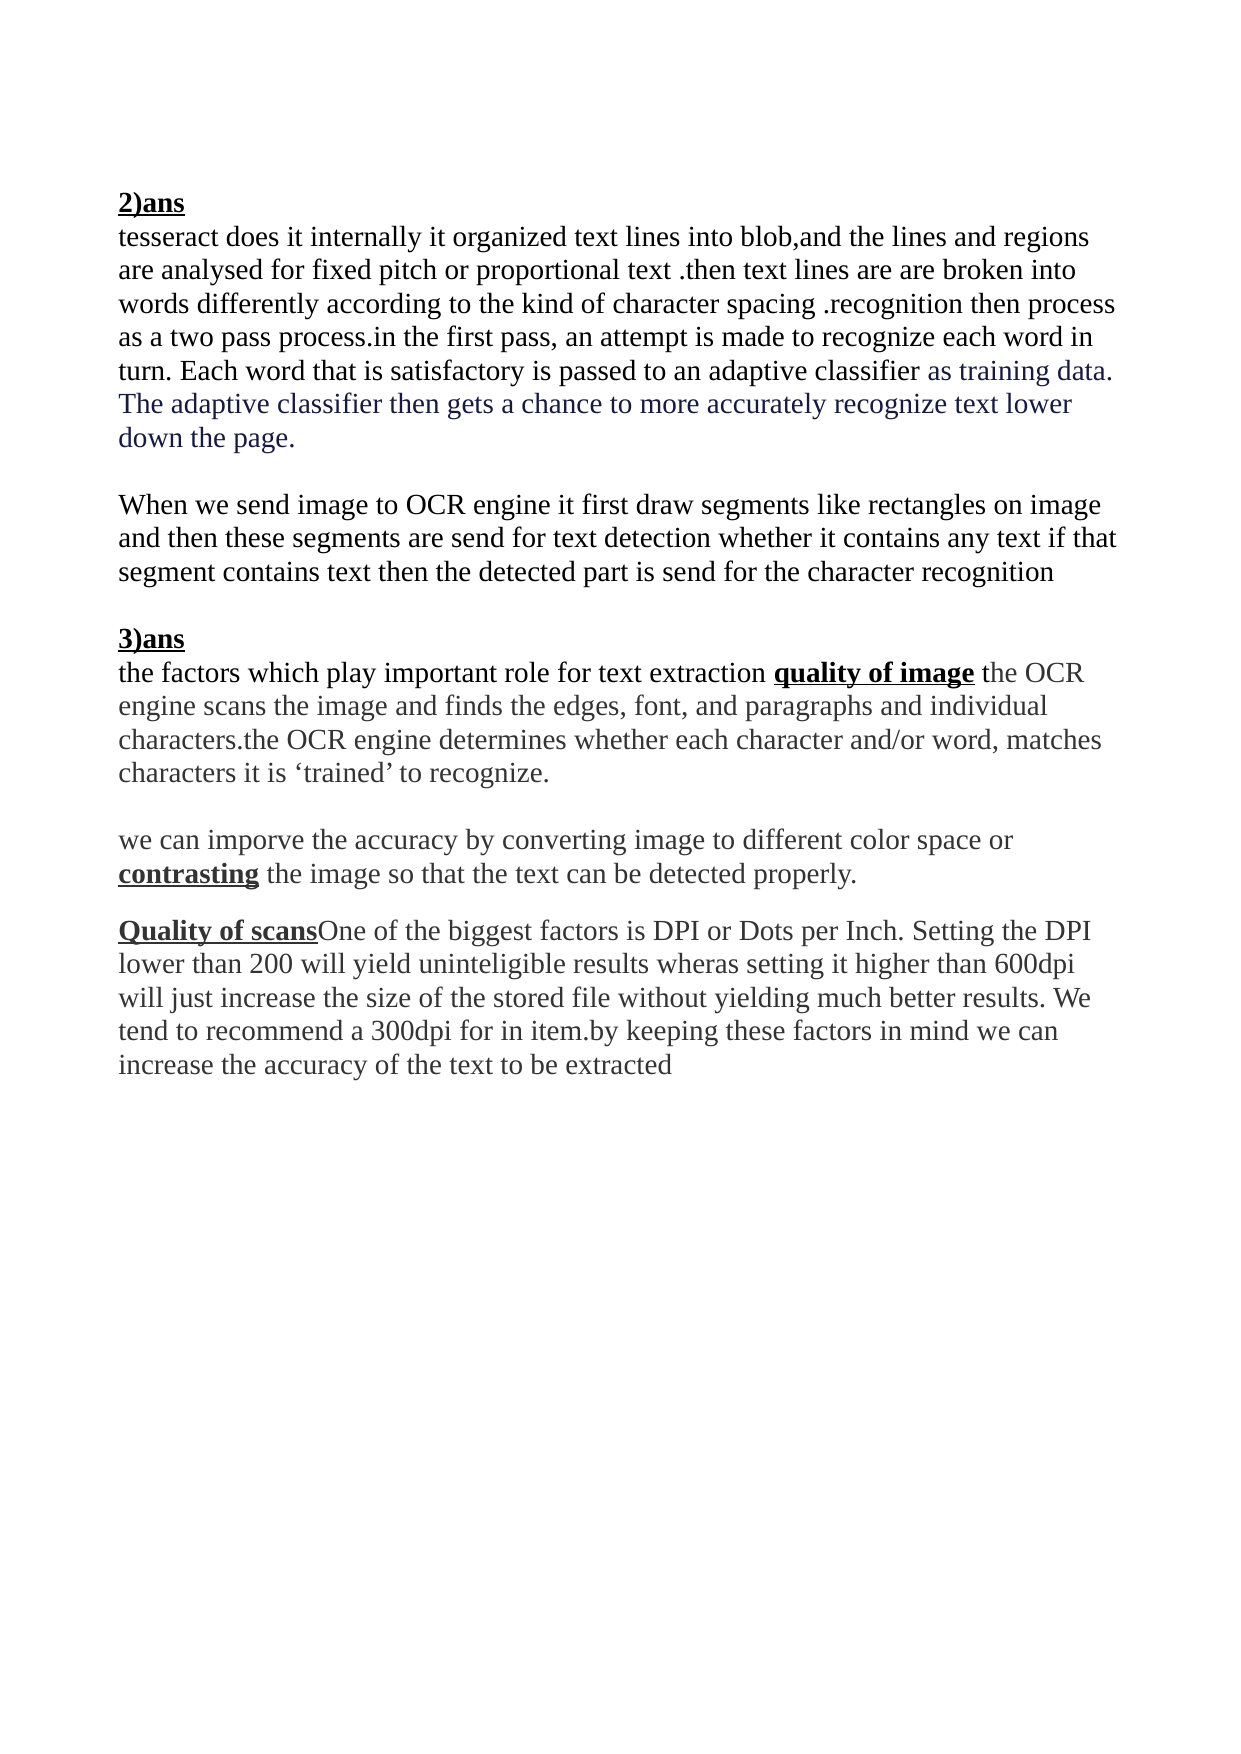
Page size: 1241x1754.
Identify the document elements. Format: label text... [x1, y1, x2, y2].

text When we send image to OCR engine it first draw segments like rectangles on image and then these segments are send for text detection whether it contains any text if that segment contains text then the detected part is send for the character recognition [118, 487, 1122, 588]
text 2)ans [118, 185, 1122, 219]
text Quality of scansOne of the biggest factors is DPI or Dots per Inch. Setting the DPI lower than 200 will yield uninteligible results wheras setting it higher than 600dpi will just increase the size of the stored file without yielding much better results. We tend to recommend a 300dpi for in item.by keeping these factors in mind we can increase the accuracy of the text to be extracted [118, 913, 1122, 1081]
text we can imporve the accuracy by converting image to different color space or contrasting the image so that the text can be detected properly. [118, 822, 1122, 889]
text 3)ans [118, 621, 1122, 655]
text the factors which play important role for text extraction quality of image the OCR engine scans the image and finds the edges, font, and paragraphs and individual characters.the OCR engine determines whether each character and/or word, matches characters it is ‘trained’ to recognize. [118, 655, 1122, 789]
text tesseract does it internally it organized text lines into blob,and the lines and regions are analysed for fixed pitch or proportional text .then text lines are are broken into words differently according to the kind of character spacing .recognition then process as a two pass process.in the first pass, an attempt is made to recognize each word in turn. Each word that is satisfactory is passed to an adaptive classifier as training data. The adaptive classifier then gets a chance to more accurately recognize text lower down the page. [118, 219, 1122, 453]
